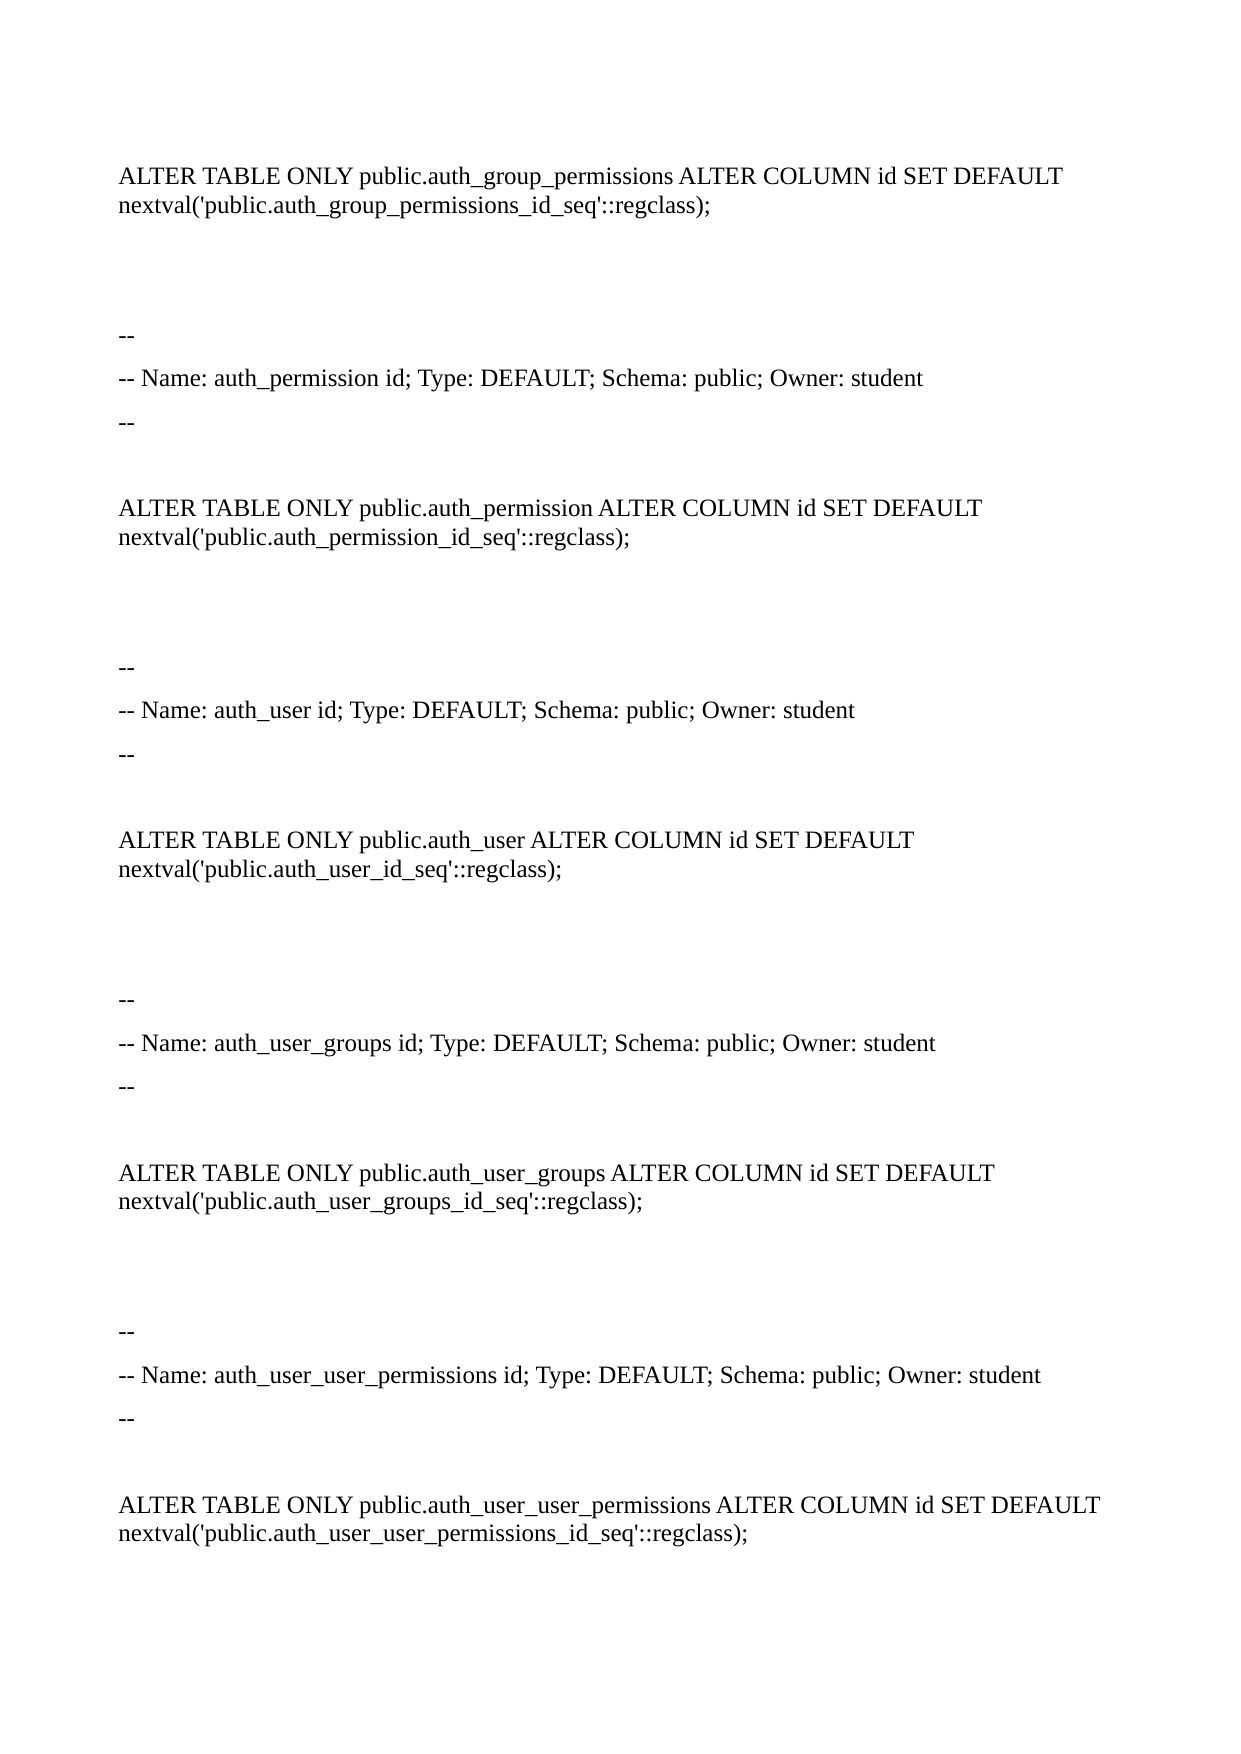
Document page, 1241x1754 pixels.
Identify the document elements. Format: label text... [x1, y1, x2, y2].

text ALTER TABLE ONLY public.auth_group_permissions ALTER COLUMN id SET DEFAULT nextval('public.auth_group_permissions_id_seq'::regclass); [118, 161, 1122, 219]
text -- [118, 1403, 1122, 1432]
text ALTER TABLE ONLY public.auth_permission ALTER COLUMN id SET DEFAULT nextval('public.auth_permission_id_seq'::regclass); [118, 493, 1122, 551]
text ALTER TABLE ONLY public.auth_user_user_permissions ALTER COLUMN id SET DEFAULT nextval('public.auth_user_user_permissions_id_seq'::regclass); [118, 1490, 1122, 1547]
text -- [118, 652, 1122, 681]
text ALTER TABLE ONLY public.auth_user_groups ALTER COLUMN id SET DEFAULT nextval('public.auth_user_groups_id_seq'::regclass); [118, 1158, 1122, 1215]
text -- Name: auth_user_groups id; Type: DEFAULT; Schema: public; Owner: student [118, 1028, 1122, 1056]
text -- [118, 984, 1122, 1013]
text -- Name: auth_user id; Type: DEFAULT; Schema: public; Owner: student [118, 696, 1122, 724]
text -- [118, 320, 1122, 349]
text -- Name: auth_permission id; Type: DEFAULT; Schema: public; Owner: student [118, 363, 1122, 392]
text -- Name: auth_user_user_permissions id; Type: DEFAULT; Schema: public; Owner: student [118, 1360, 1122, 1388]
text -- [118, 739, 1122, 768]
text -- [118, 1316, 1122, 1345]
text -- [118, 1071, 1122, 1100]
text ALTER TABLE ONLY public.auth_user ALTER COLUMN id SET DEFAULT nextval('public.auth_user_id_seq'::regclass); [118, 826, 1122, 883]
text -- [118, 407, 1122, 436]
